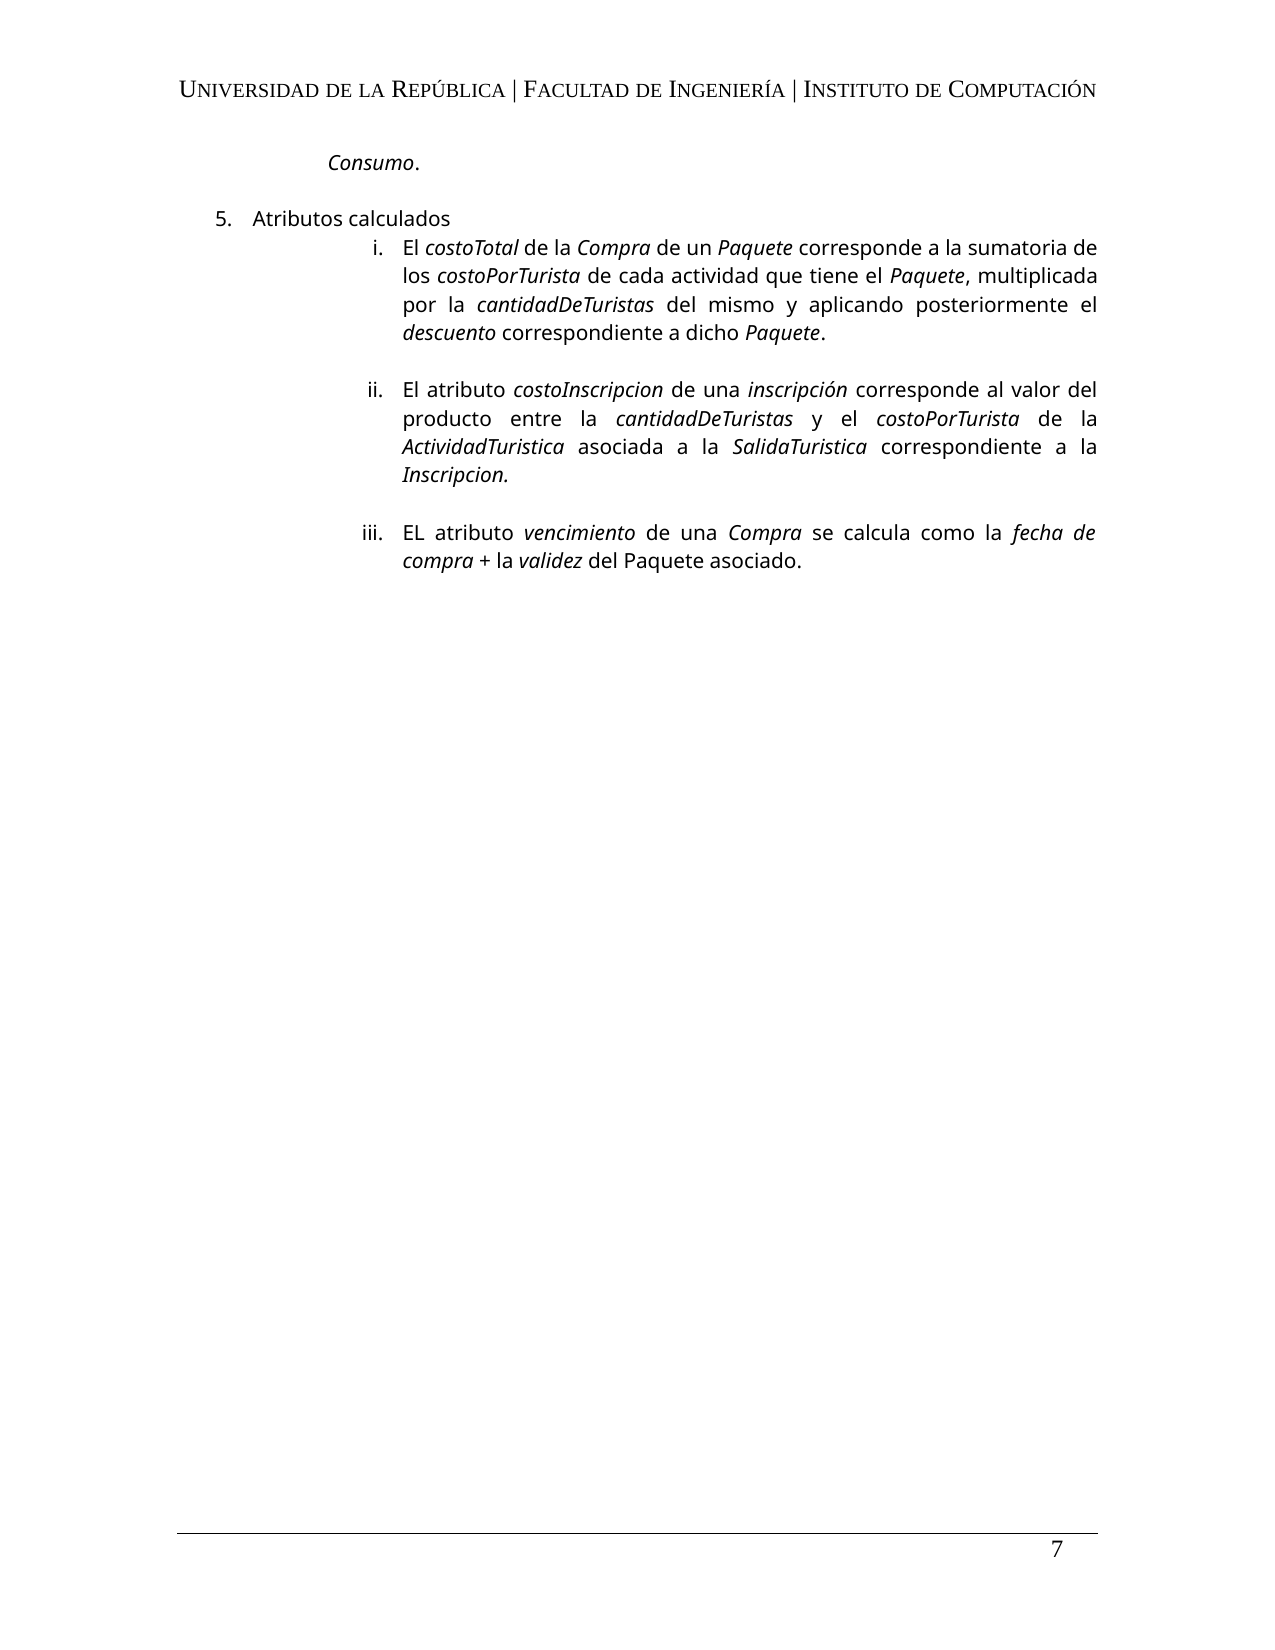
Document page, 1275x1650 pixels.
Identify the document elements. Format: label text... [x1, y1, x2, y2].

list Consumo. [290, 148, 1098, 176]
list Atributos calculados [215, 204, 1098, 233]
list El costoTotal de la Compra de un Paquete corresponde a la sumatoria de los costoPorTurista de cada actividad que tiene el Paquete, multiplicada por la cantidadDeTuristas del mismo y aplicando posteriormente el descuento correspondiente a dicho Paquete. [383, 233, 1098, 347]
list EL atributo vencimiento de una Compra se calcula como la fecha de compra + la validez del Paquete asociado. [383, 518, 1098, 574]
list El atributo costoInscripcion de una inscripción corresponde al valor del producto entre la cantidadDeTuristas y el costoPorTurista de la ActividadTuristica asociada a la SalidaTuristica correspondiente a la Inscripcion. [383, 375, 1098, 489]
